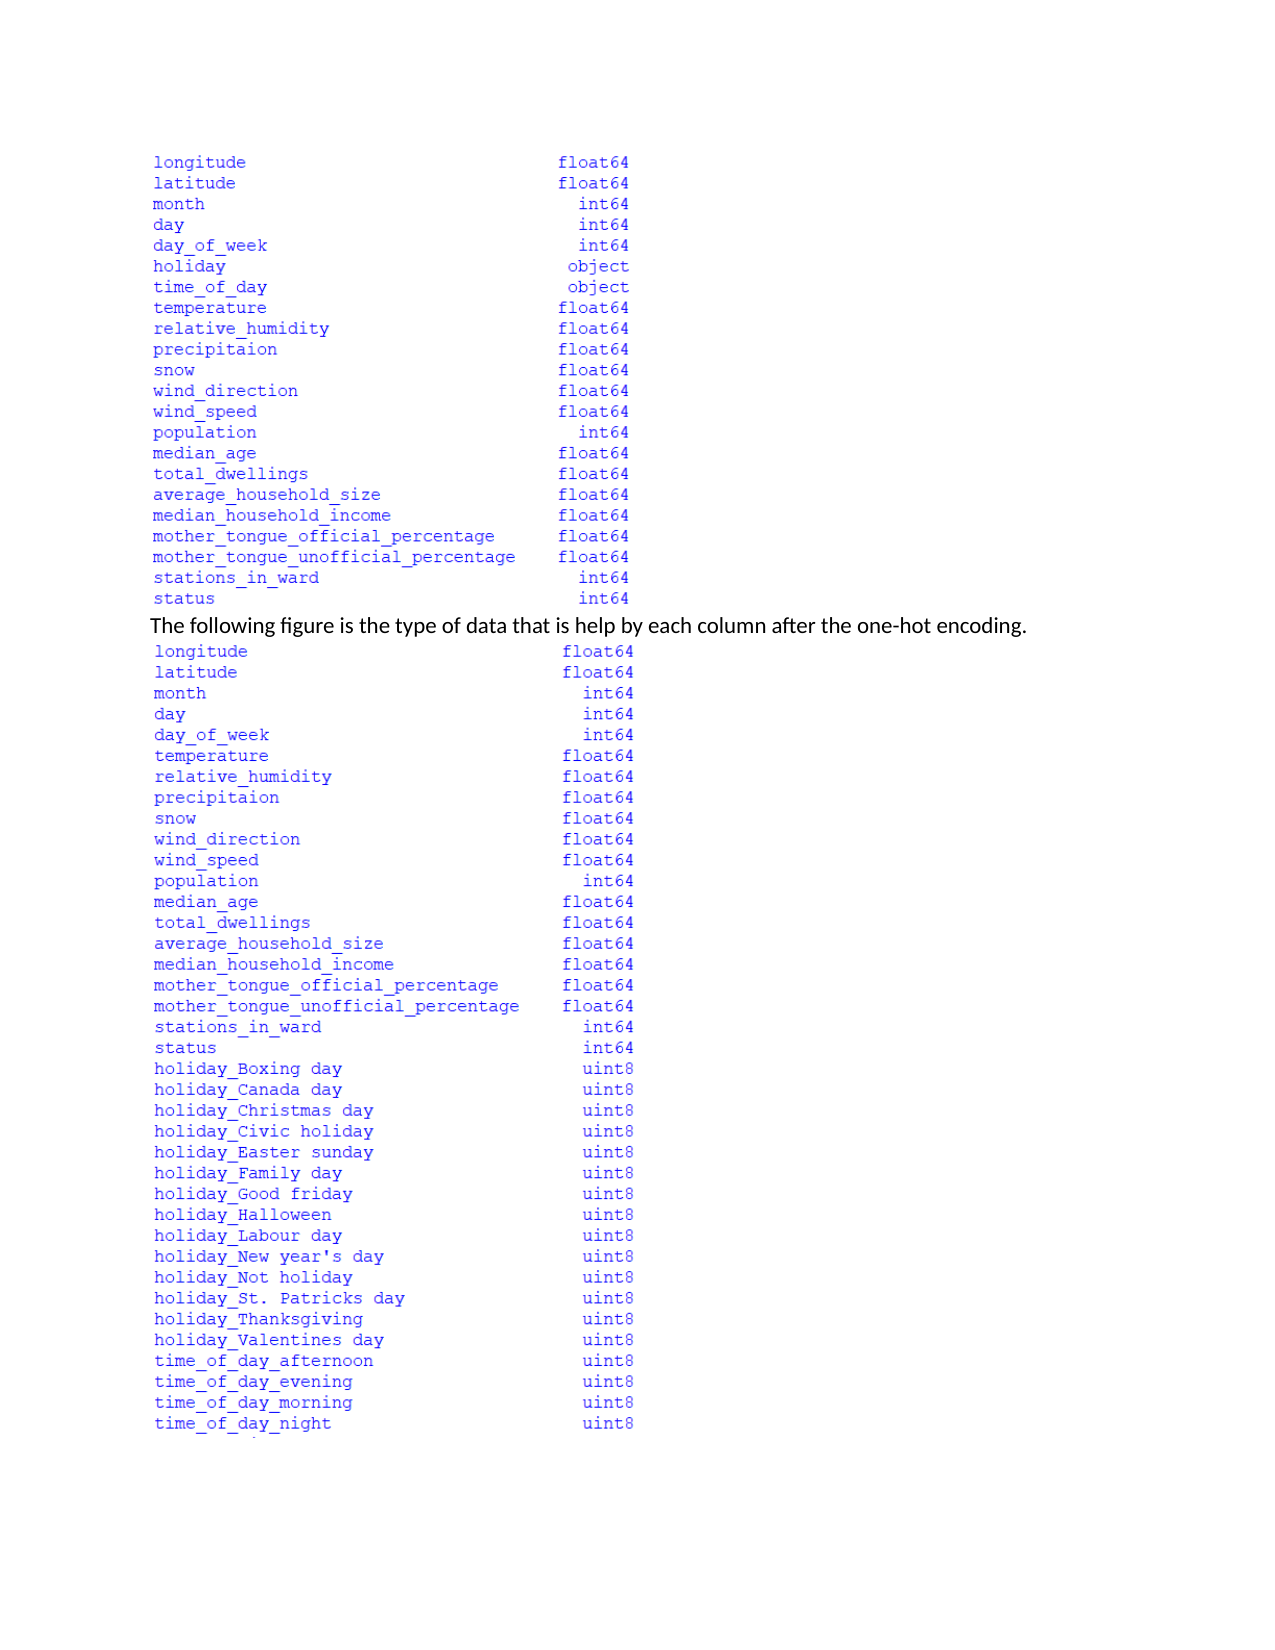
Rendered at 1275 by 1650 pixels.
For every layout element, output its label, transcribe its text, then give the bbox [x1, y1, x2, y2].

picture [150, 639, 644, 1438]
text The following figure is the type of data that is help by each column after the one-hot encoding. [150, 611, 1125, 639]
picture [150, 150, 637, 612]
